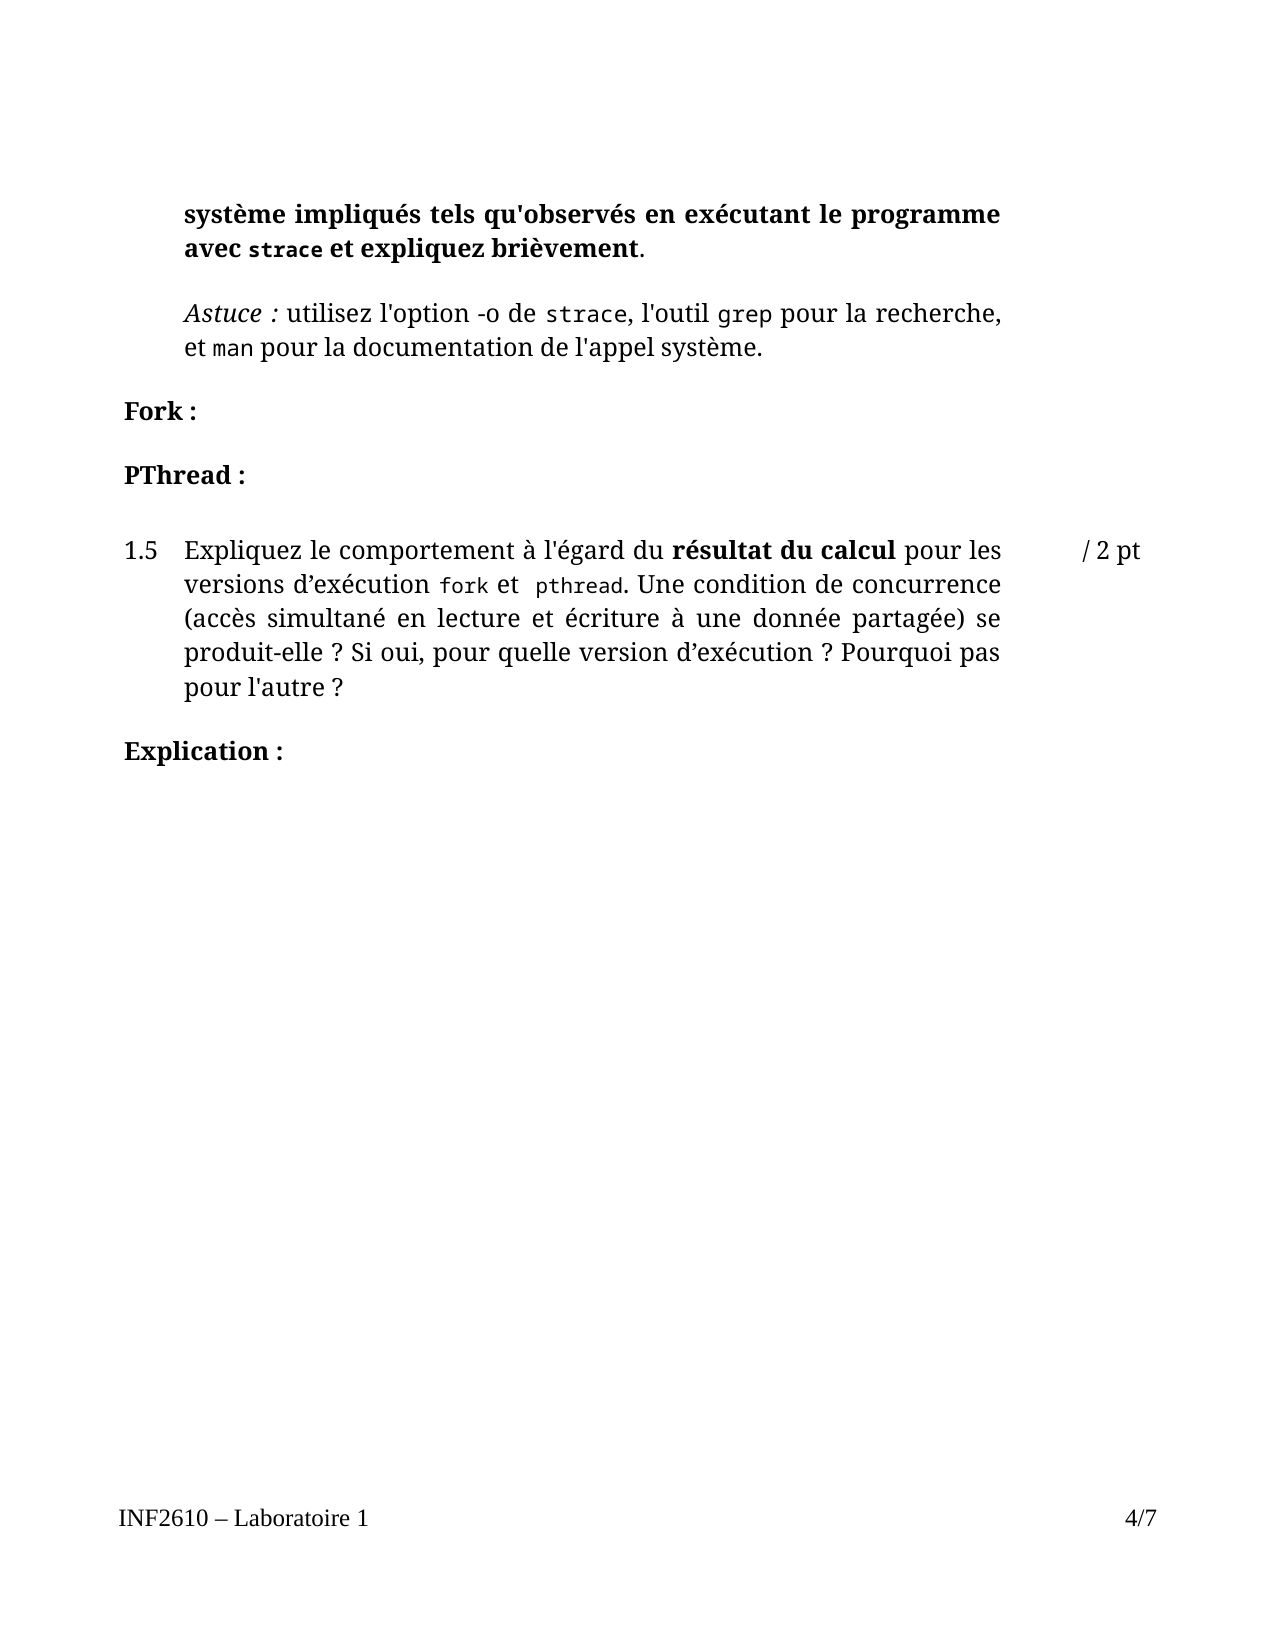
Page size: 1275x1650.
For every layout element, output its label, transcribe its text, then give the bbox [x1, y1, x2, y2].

table_cell système impliqués tels qu'observés en exécutant le programme avec strace et expliquez brièvement. Astuce : utilisez l'option -o de strace, l'outil grep pour la recherche, et man pour la documentation de l'appel système. Fork : PThread : [118, 176, 1007, 512]
table_cell [1077, 176, 1158, 512]
table_cell [1008, 512, 1077, 788]
table_cell / 2 pt [1077, 512, 1158, 788]
table_cell Expliquez le comportement à l'égard du résultat du calcul pour les versions d’exécution fork et pthread. Une condition de concurrence (accès simultané en lecture et écriture à une donnée partagée) se produit-elle ? Si oui, pour quelle version d’exécution ? Pourquoi pas pour l'autre ? Explication : [118, 512, 1007, 788]
table_cell [1008, 176, 1077, 512]
